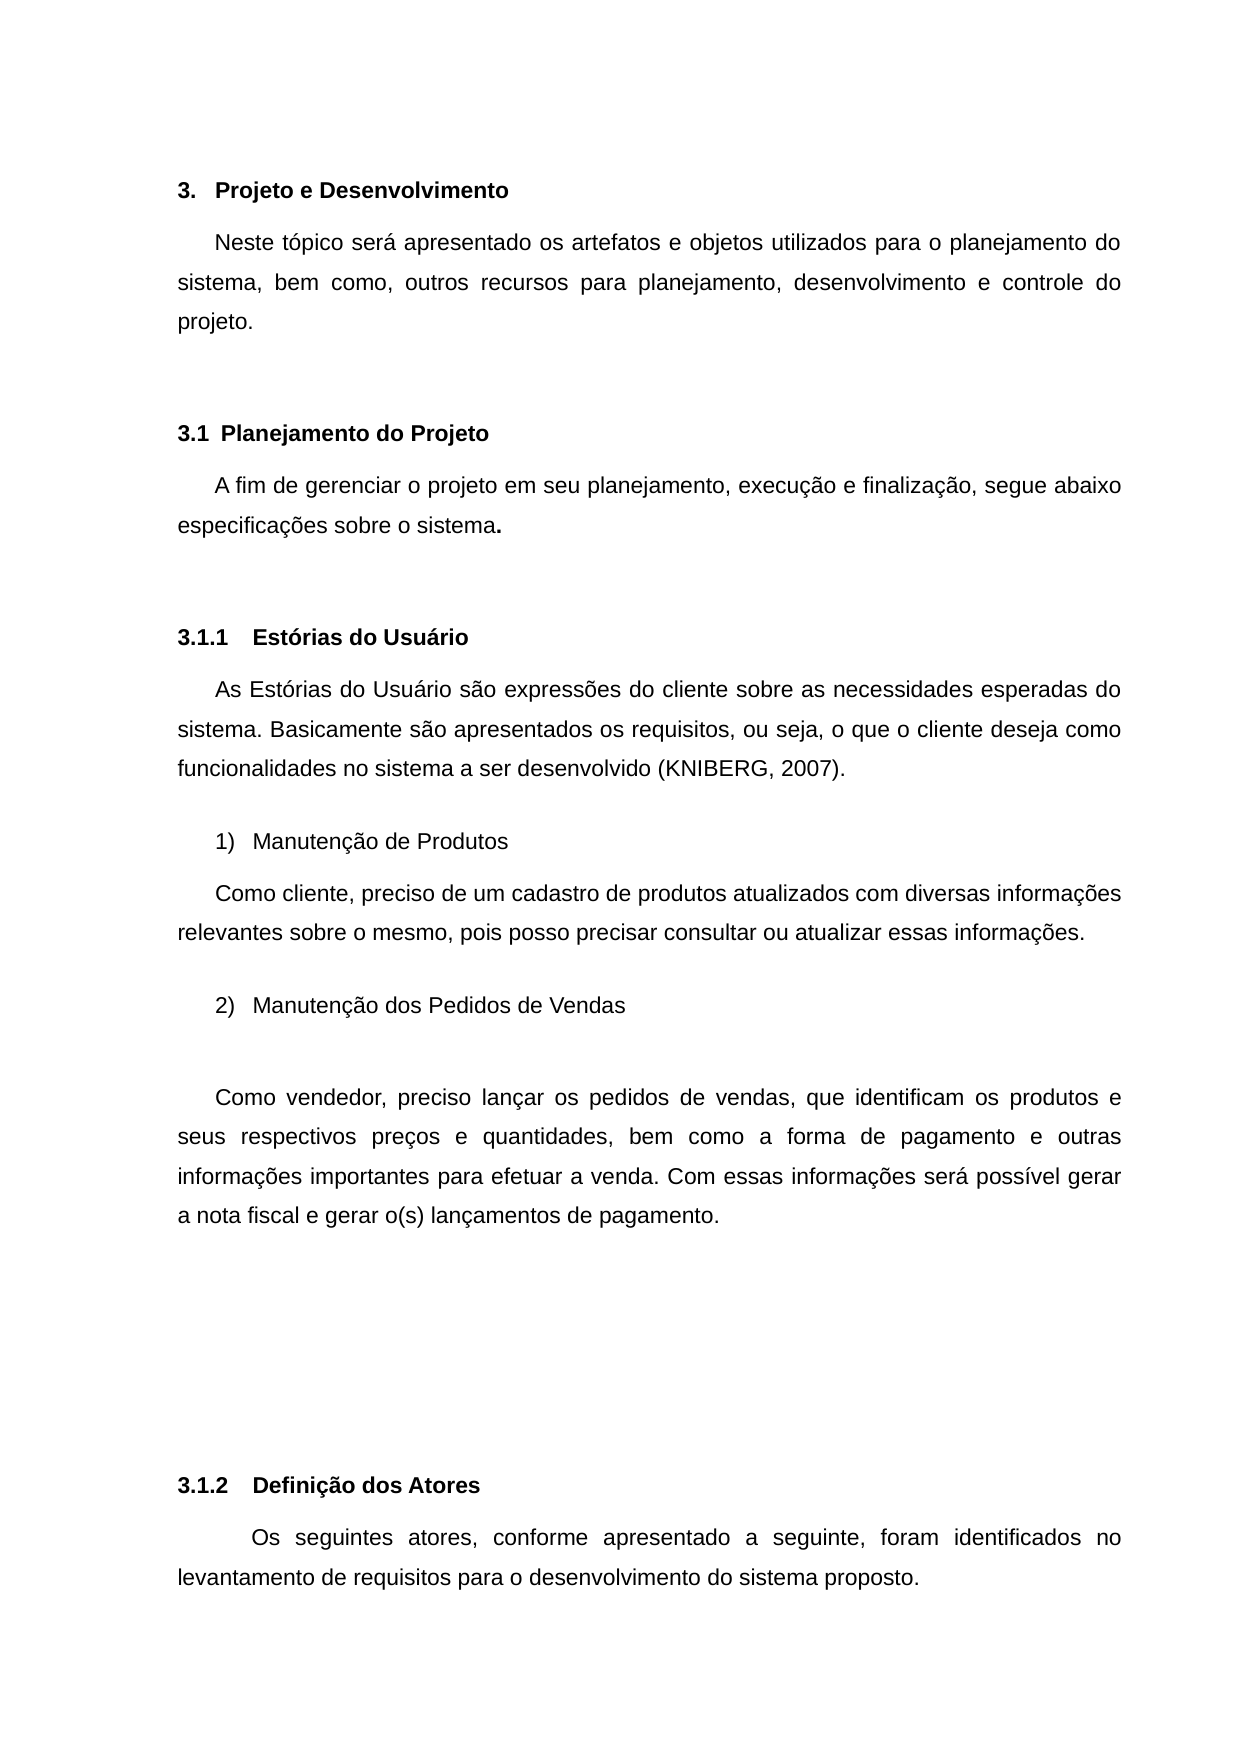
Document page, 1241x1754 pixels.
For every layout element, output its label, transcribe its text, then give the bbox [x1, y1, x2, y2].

list Projeto e Desenvolvimento [177, 177, 1122, 203]
text Como vendedor, preciso lançar os pedidos de vendas, que identificam os produtos e seus respectivos preços e quantidades, bem como a forma de pagamento e outras informações importantes para efetuar a venda. Com essas informações será possível gerar a nota fiscal e gerar o(s) lançamentos de pagamento. [177, 1084, 1122, 1228]
list Manutenção de Produtos [215, 828, 1122, 854]
list Planejamento do Projeto [177, 420, 1122, 447]
text Neste tópico será apresentado os artefatos e objetos utilizados para o planejamento do sistema, bem como, outros recursos para planejamento, desenvolvimento e controle do projeto. [177, 229, 1122, 334]
text A fim de gerenciar o projeto em seu planejamento, execução e finalização, segue abaixo especificações sobre o sistema. [177, 472, 1122, 538]
text As Estórias do Usuário são expressões do cliente sobre as necessidades esperadas do sistema. Basicamente são apresentados os requisitos, ou seja, o que o cliente deseja como funcionalidades no sistema a ser desenvolvido (KNIBERG, 2007). [177, 676, 1122, 781]
list Manutenção dos Pedidos de Vendas [215, 992, 1122, 1018]
text Os seguintes atores, conforme apresentado a seguinte, foram identificados no levantamento de requisitos para o desenvolvimento do sistema proposto. [177, 1524, 1122, 1590]
list Definição dos Atores [177, 1472, 1122, 1499]
list Estórias do Usuário [177, 624, 1122, 651]
text Como cliente, preciso de um cadastro de produtos atualizados com diversas informações relevantes sobre o mesmo, pois posso precisar consultar ou atualizar essas informações. [177, 880, 1122, 946]
